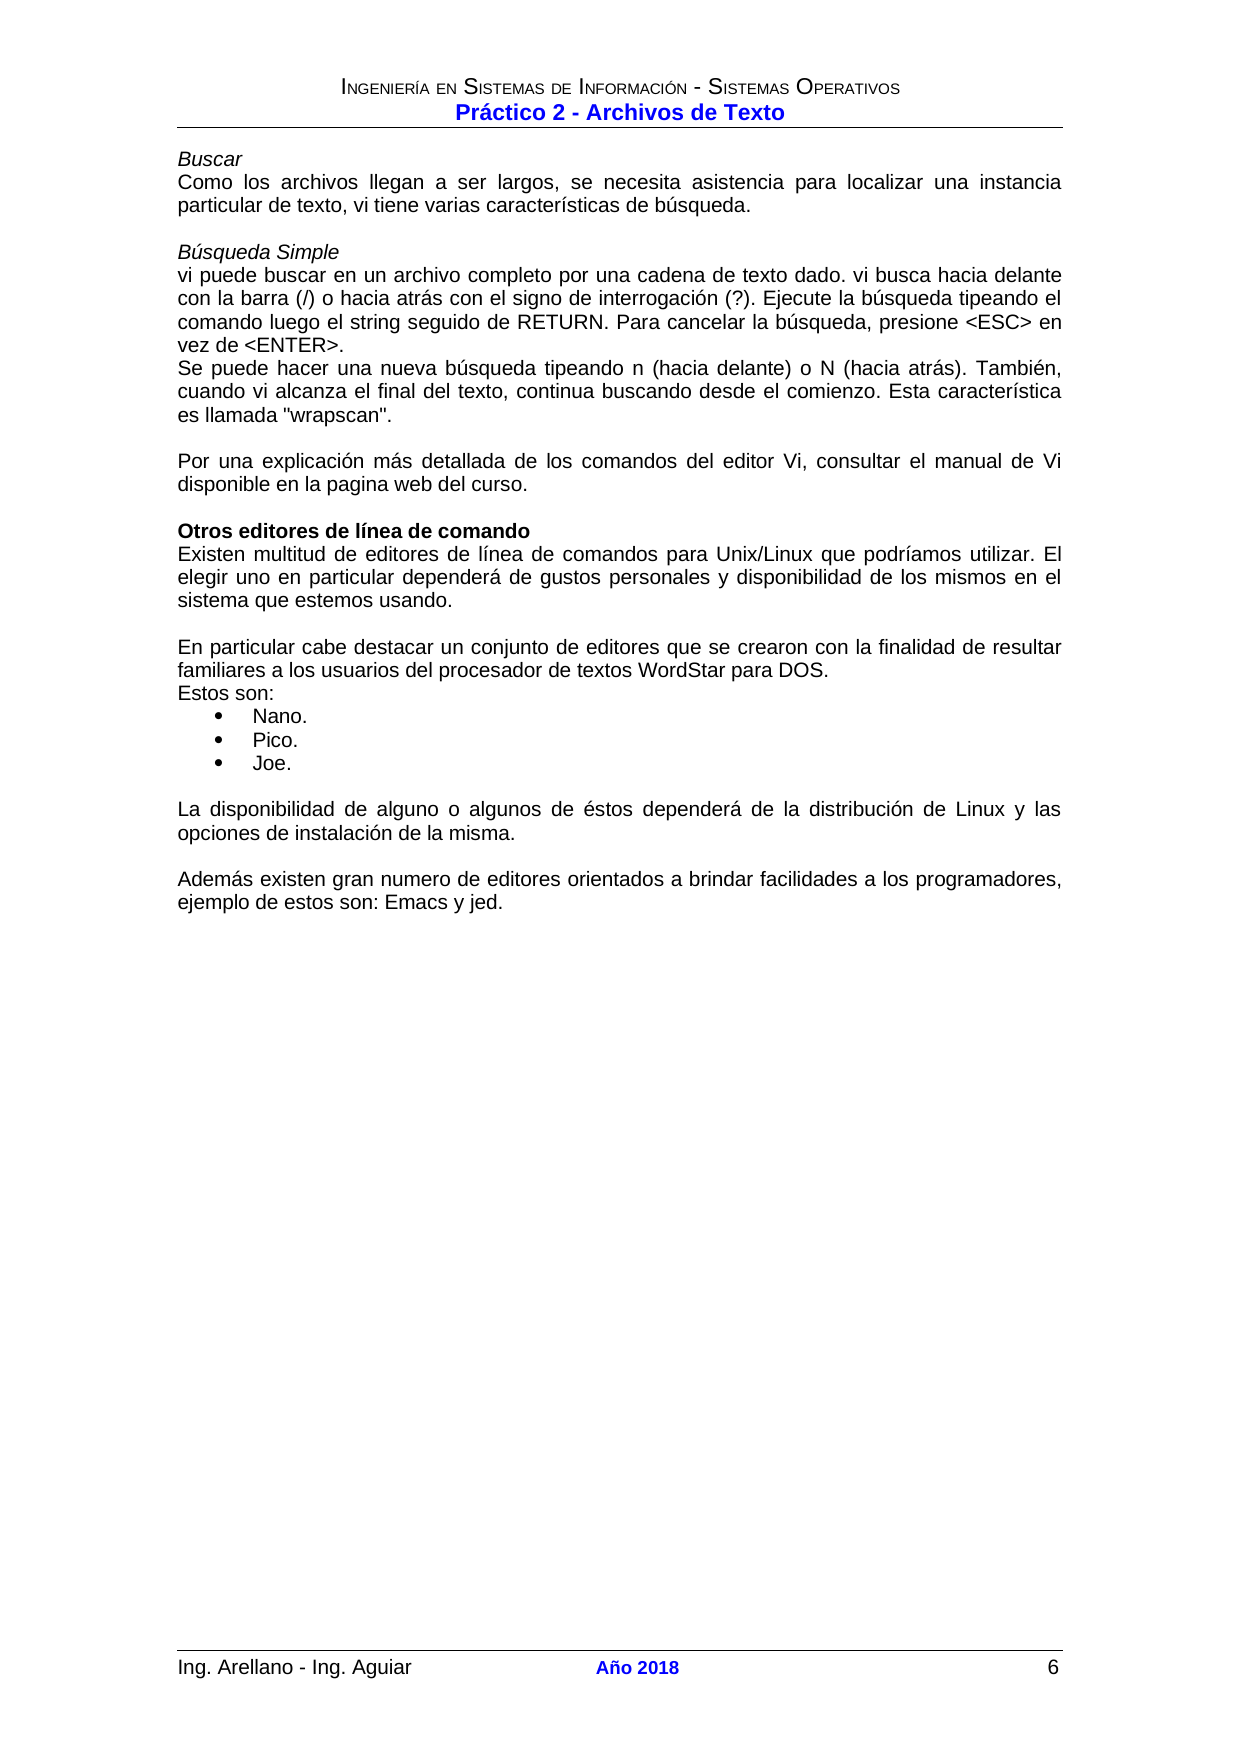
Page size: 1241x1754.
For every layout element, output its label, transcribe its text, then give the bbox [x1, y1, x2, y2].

list Joe. [215, 752, 1063, 775]
text Estos son: [177, 682, 1063, 705]
text En particular cabe destacar un conjunto de editores que se crearon con la finalidad de resultar familiares a los usuarios del procesador de textos WordStar para DOS. [177, 636, 1063, 682]
text Como los archivos llegan a ser largos, se necesita asistencia para localizar una instancia particular de texto, vi tiene varias características de búsqueda. [177, 171, 1063, 217]
subtitle Buscar [177, 148, 1063, 171]
text Además existen gran numero de editores orientados a brindar facilidades a los programadores, ejemplo de estos son: Emacs y jed. [177, 868, 1063, 937]
text vi puede buscar en un archivo completo por una cadena de texto dado. vi busca hacia delante con la barra (/) o hacia atrás con el signo de interrogación (?). Ejecute la búsqueda tipeando el comando luego el string seguido de RETURN. Para cancelar la búsqueda, presione <ESC> en vez de <ENTER>. [177, 264, 1063, 357]
text Búsqueda Simple [177, 241, 1063, 264]
text Existen multitud de editores de línea de comandos para Unix/Linux que podríamos utilizar. El elegir uno en particular dependerá de gustos personales y disponibilidad de los mismos en el sistema que estemos usando. [177, 543, 1063, 612]
list Pico. [215, 728, 1063, 752]
list Nano. [215, 705, 1063, 728]
text Por una explicación más detallada de los comandos del editor Vi, consultar el manual de Vi disponible en la pagina web del curso. [177, 450, 1063, 496]
text Se puede hacer una nueva búsqueda tipeando n (hacia delante) o N (hacia atrás). También, cuando vi alcanza el final del texto, continua buscando desde el comienzo. Esta característica es llamada "wrapscan". [177, 357, 1063, 426]
subtitle Otros editores de línea de comando [177, 519, 1063, 543]
text La disponibilidad de alguno o algunos de éstos dependerá de la distribución de Linux y las opciones de instalación de la misma. [177, 798, 1063, 844]
